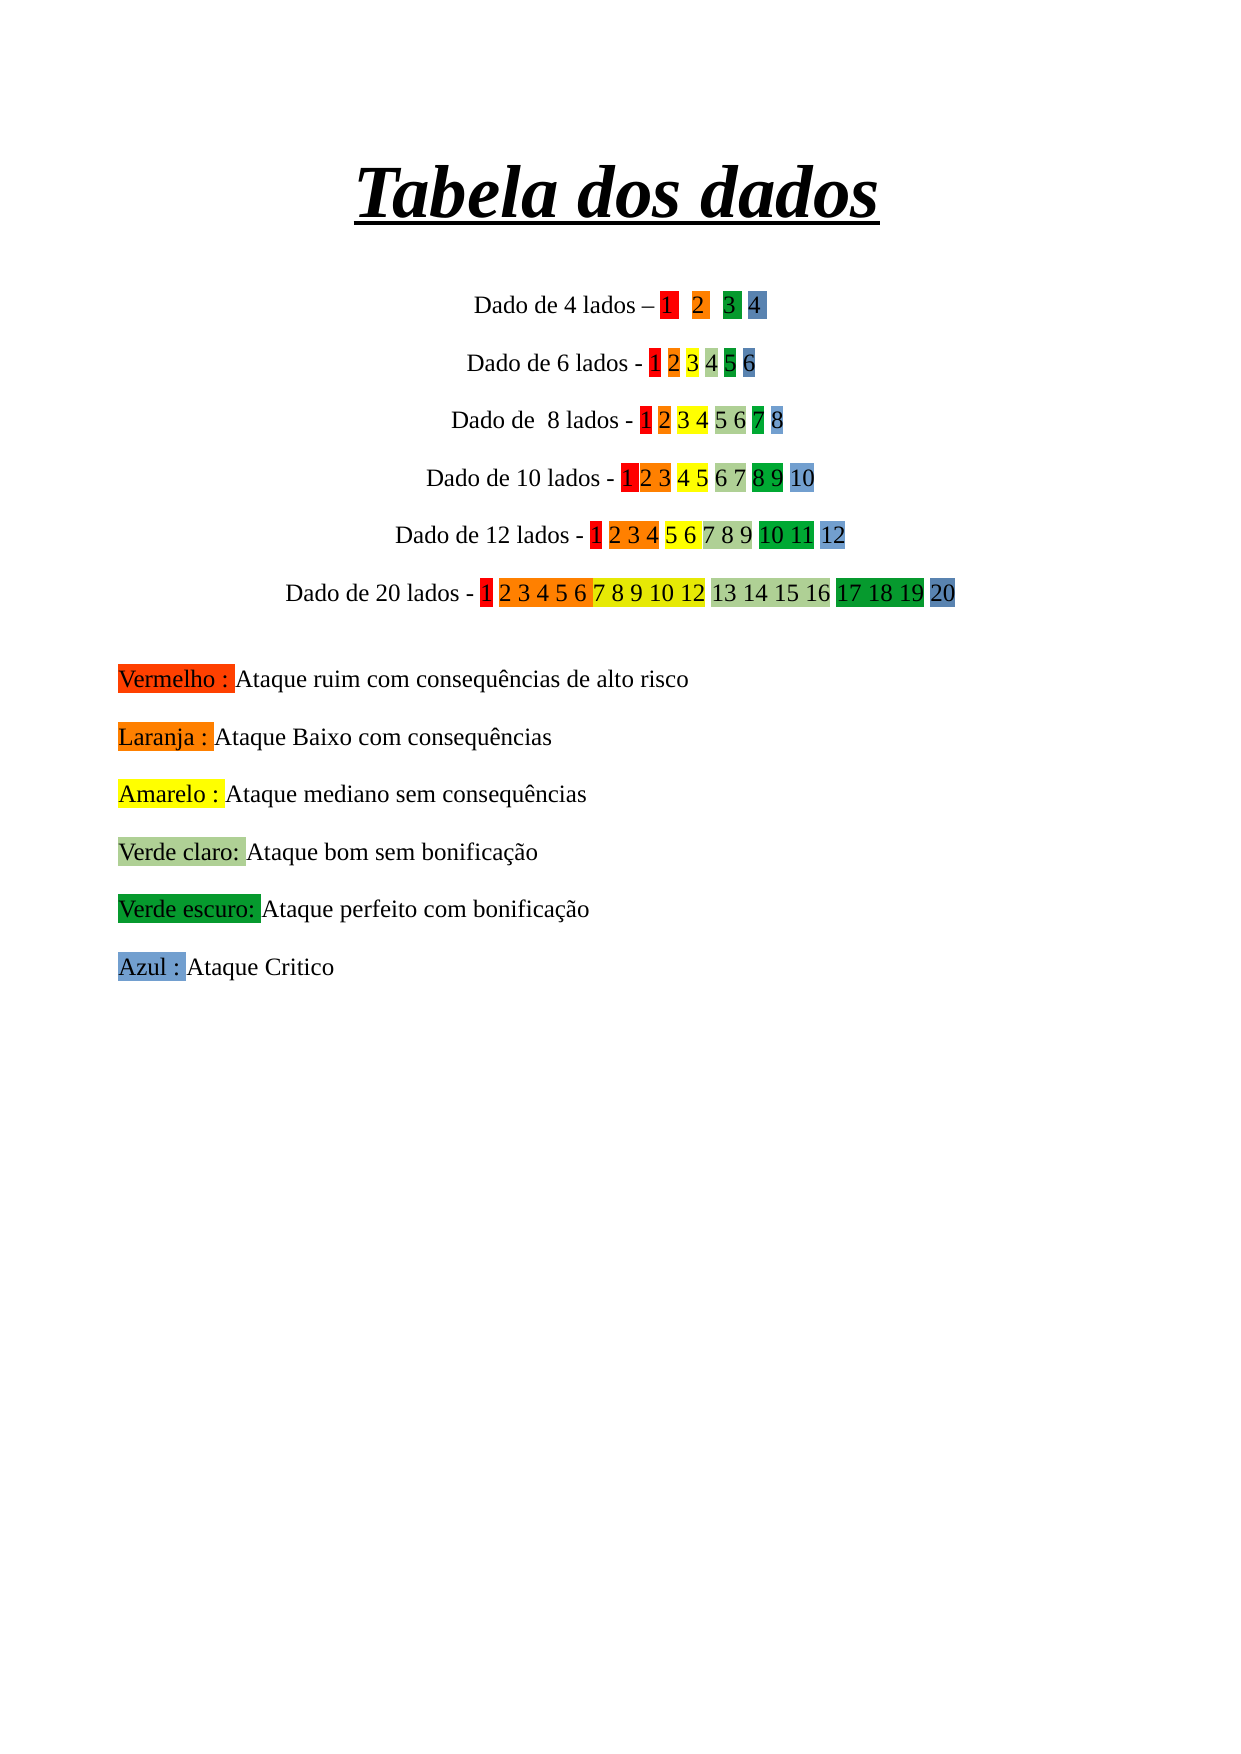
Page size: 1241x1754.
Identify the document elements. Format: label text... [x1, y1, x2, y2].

text Dado de 6 lados - 1 2 3 4 5 6 [118, 348, 1122, 377]
text Tabela dos dados [118, 147, 1122, 233]
text Verde escuro: Ataque perfeito com bonificação [118, 894, 1122, 923]
text Dado de 8 lados - 1 2 3 4 5 6 7 8 [118, 406, 1122, 434]
text Dado de 20 lados - 1 2 3 4 5 6 7 8 9 10 12 13 14 15 16 17 18 19 20 [118, 578, 1122, 607]
text Laranja : Ataque Baixo com consequências [118, 722, 1122, 751]
text Vermelho : Ataque ruim com consequências de alto risco [118, 664, 1122, 693]
text Amarelo : Ataque mediano sem consequências [118, 779, 1122, 808]
text Dado de 10 lados - 1 2 3 4 5 6 7 8 9 10 [118, 463, 1122, 492]
text Dado de 4 lados – 1 2 3 4 [118, 291, 1122, 319]
text Azul : Ataque Critico [118, 952, 1122, 981]
text Verde claro: Ataque bom sem bonificação [118, 837, 1122, 866]
text Dado de 12 lados - 1 2 3 4 5 6 7 8 9 10 11 12 [118, 521, 1122, 549]
